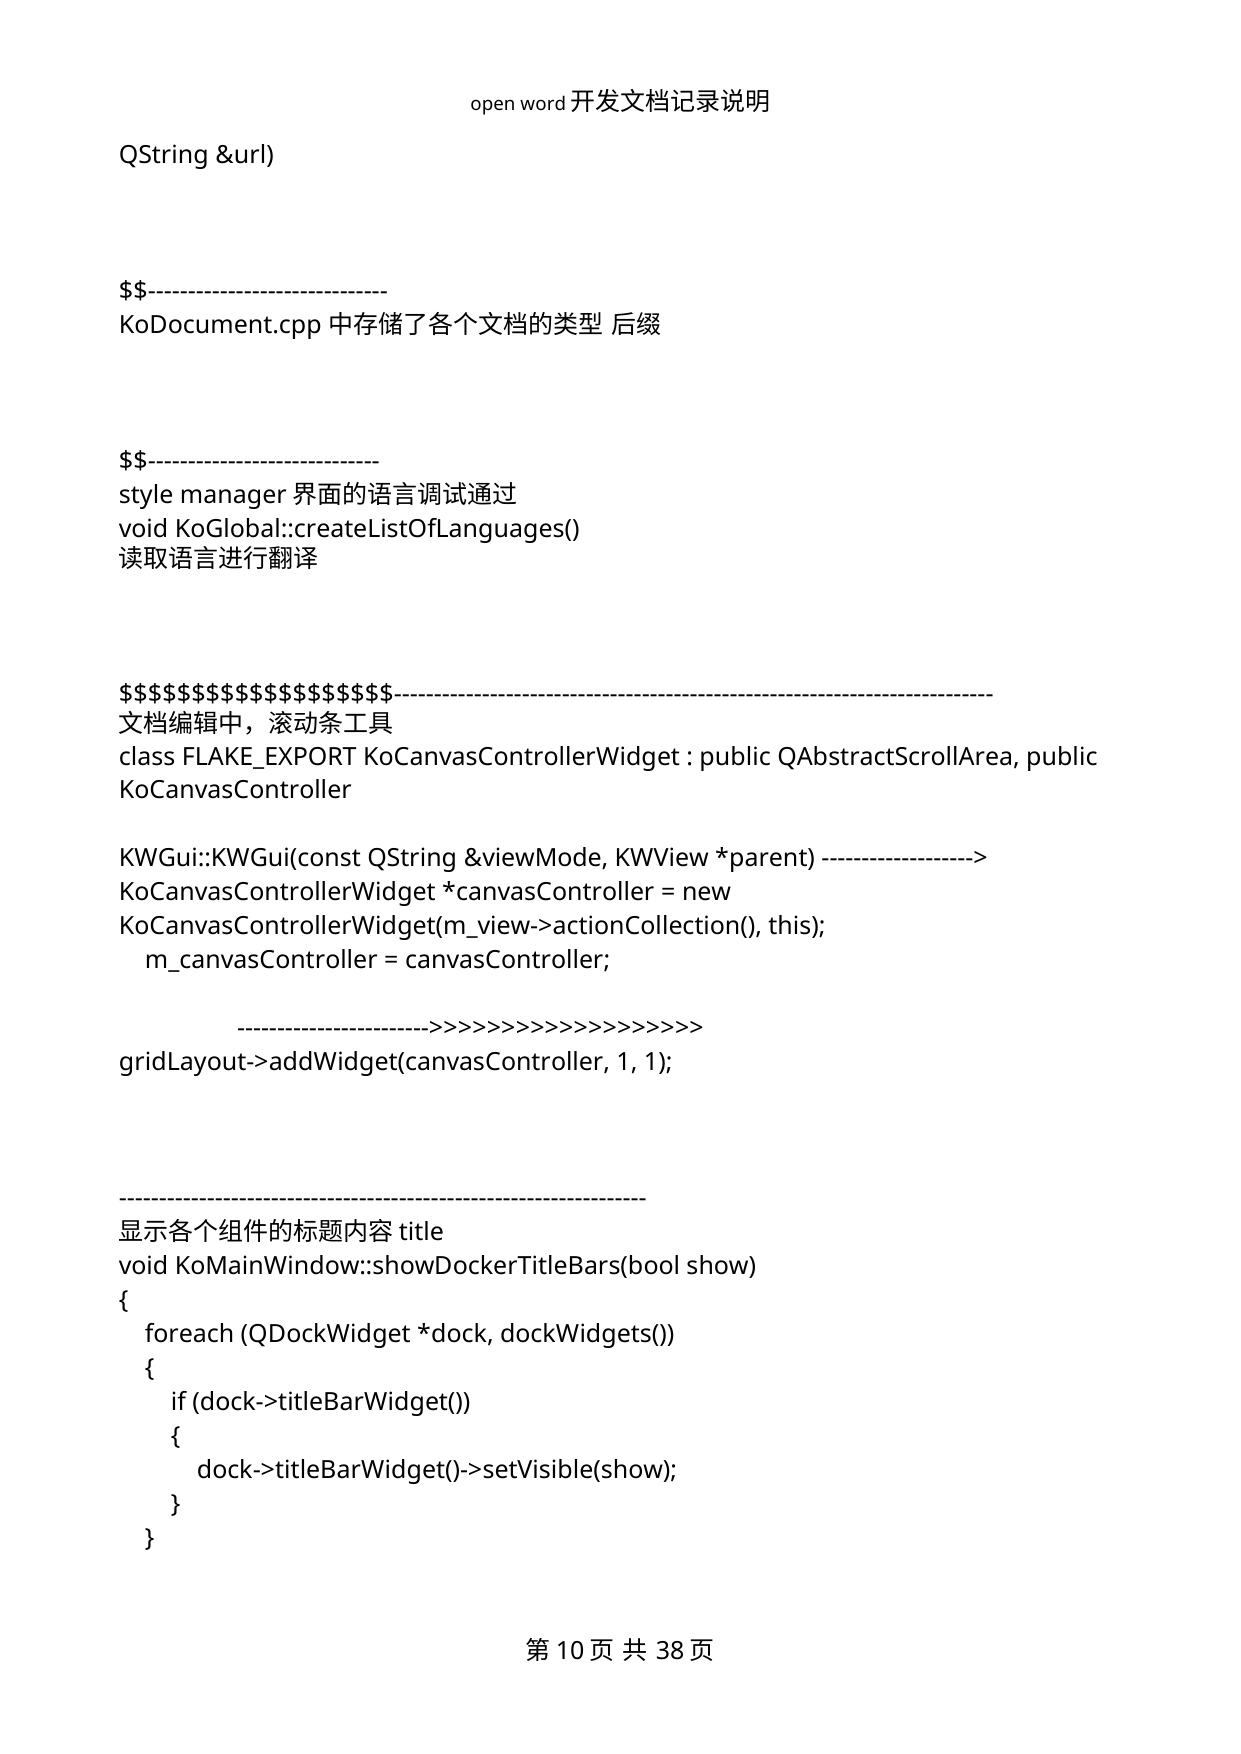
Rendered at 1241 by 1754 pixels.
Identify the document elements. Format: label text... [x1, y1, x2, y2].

text ------------------------>>>>>>>>>>>>>>>>>>> [119, 1010, 1121, 1044]
text KoDocument.cpp 中存储了各个文档的类型 后缀 [119, 307, 1121, 341]
text } [119, 1519, 1121, 1553]
text if (dock->titleBarWidget()) [119, 1384, 1121, 1418]
text style manager界面的语言调试通过 [119, 477, 1121, 511]
text $$----------------------------- [119, 443, 1121, 477]
text { [119, 1418, 1121, 1452]
text m_canvasController = canvasController; [119, 942, 1121, 976]
text { [119, 1350, 1121, 1384]
text gridLayout->addWidget(canvasController, 1, 1); [119, 1044, 1121, 1078]
text KWGui::KWGui(const QString &viewMode, KWView *parent) -------------------> [119, 840, 1121, 874]
text $$$$$$$$$$$$$$$$$$$--------------------------------------------------------------------------- [119, 676, 1121, 709]
text 文档编辑中，滚动条工具 [119, 709, 1121, 738]
text } [119, 1486, 1121, 1519]
text KoCanvasControllerWidget *canvasController = new KoCanvasControllerWidget(m_view->actionCollection(), this); [119, 874, 1121, 942]
text 读取语言进行翻译 [119, 545, 1121, 574]
text foreach (QDockWidget *dock, dockWidgets()) [119, 1316, 1121, 1350]
text class FLAKE_EXPORT KoCanvasControllerWidget : public QAbstractScrollArea, public KoCanvasController [119, 738, 1121, 806]
text { [119, 1282, 1121, 1316]
text 显示各个组件的标题内容title [119, 1214, 1121, 1248]
text QString &url) [119, 137, 1121, 171]
text void KoMainWindow::showDockerTitleBars(bool show) [119, 1248, 1121, 1282]
text ------------------------------------------------------------------ [119, 1180, 1121, 1214]
text void KoGlobal::createListOfLanguages() [119, 511, 1121, 545]
text dock->titleBarWidget()->setVisible(show); [119, 1452, 1121, 1486]
text $$------------------------------ [119, 273, 1121, 307]
